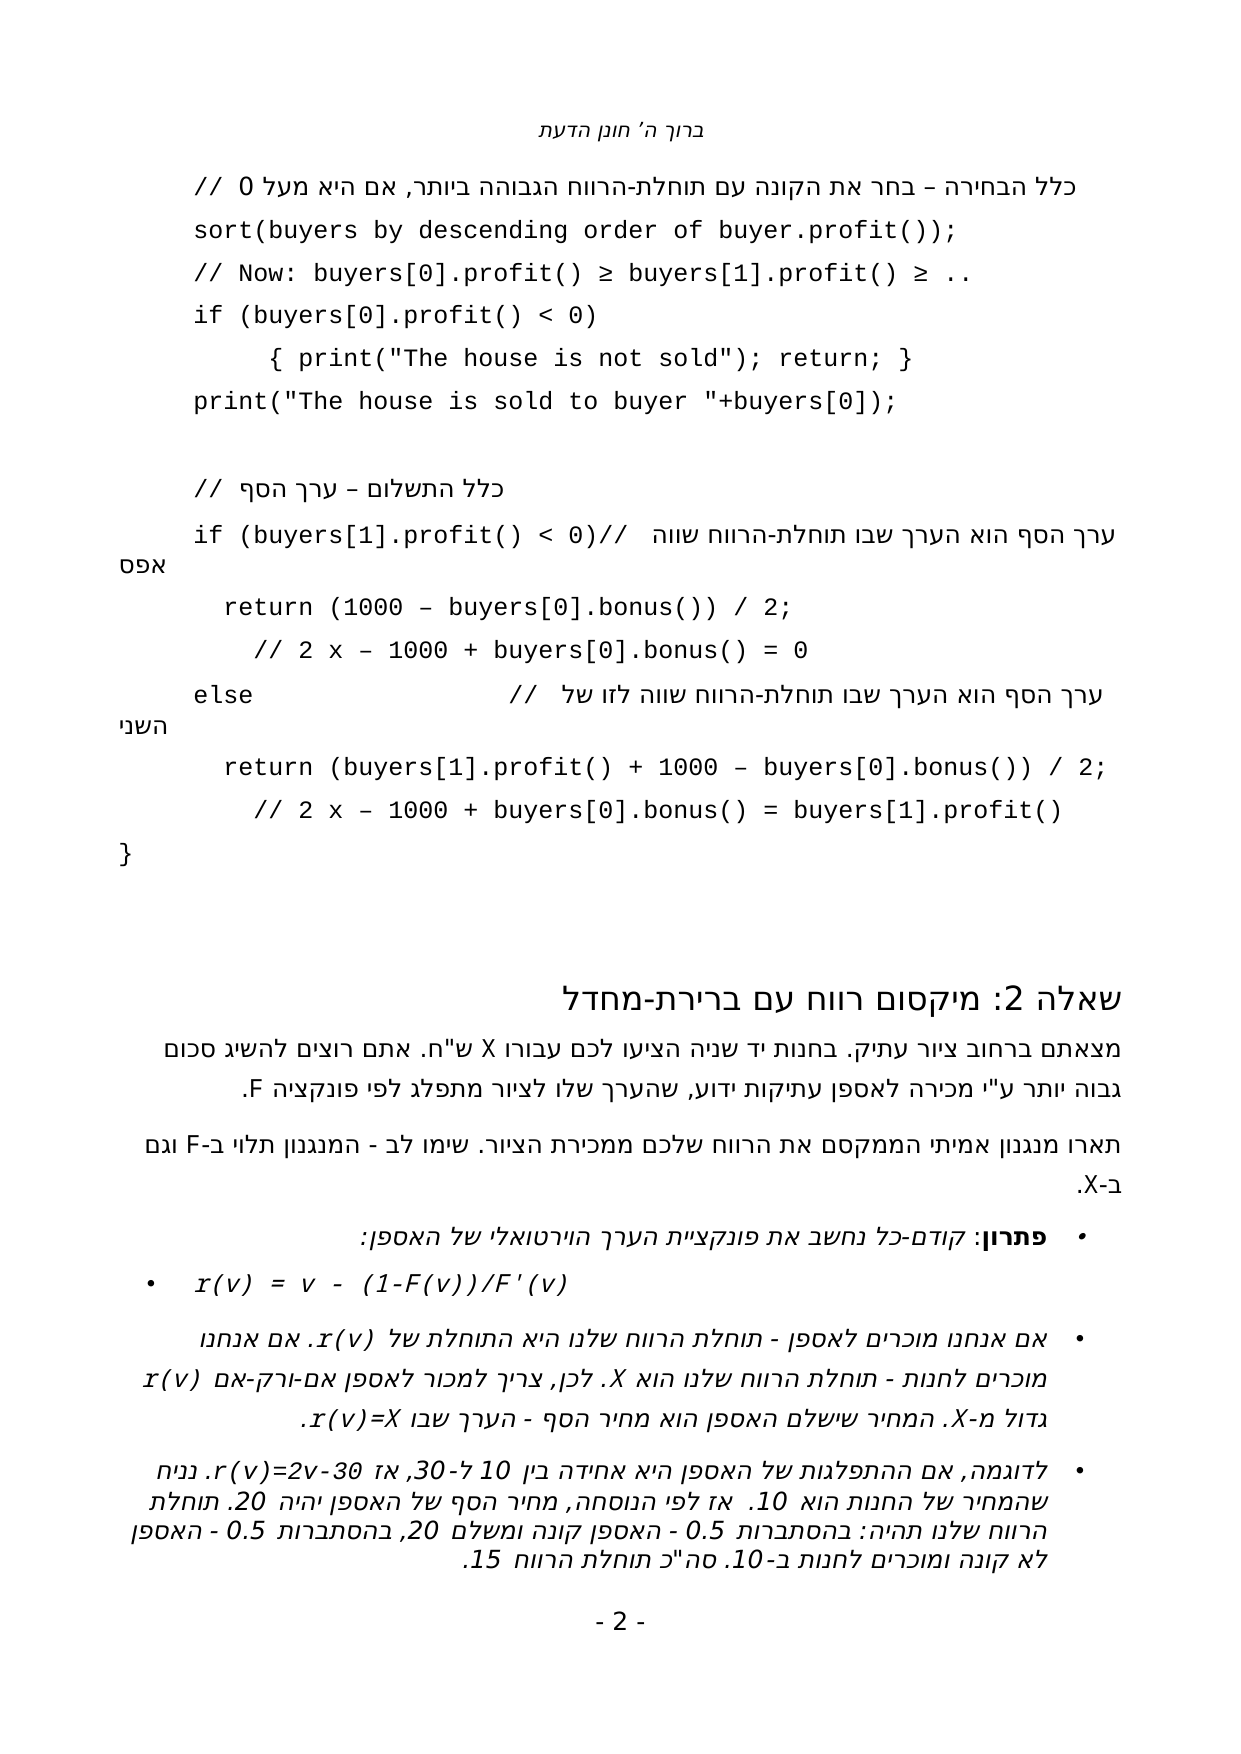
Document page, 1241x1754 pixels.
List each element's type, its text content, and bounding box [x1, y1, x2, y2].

text if (buyers[0].profit() < 0) [118, 303, 1122, 331]
subtitle שאלה 2: מיקסום רווח עם ברירת-מחדל [118, 980, 1122, 1019]
list לדוגמה, אם ההתפלגות של האספן היא אחידה בין 10 ל-30, אז r(v)=2v-30. נניח שהמחיר של החנות הוא 10. אז לפי הנוסחה, מחיר הסף של האספן יהיה 20. תוחלת הרווח שלנו תהיה: בהסתברות 0.5 - האספן קונה ומשלם 20, בהסתברות 0.5 - האספן לא קונה ומוכרים לחנות ב-10. סה"כ תוחלת הרווח 15. [118, 1456, 1084, 1574]
text return (buyers[1].profit() + 1000 – buyers[0].bonus()) / 2; [118, 755, 1122, 783]
text if (buyers[1].profit() < 0)// ערך הסף הוא הערך שבו תוחלת-הרווח שווה אפס [118, 520, 1122, 580]
text } [118, 841, 1122, 869]
text print("The house is sold to buyer "+buyers[0]); [118, 389, 1122, 417]
text תארו מנגנון אמיתי הממקסם את הרווח שלכם ממכירת הציור. שימו לב - המנגנון תלוי ב-F וגם ב-X. [118, 1126, 1122, 1200]
text // 2 x – 1000 + buyers[0].bonus() = buyers[1].profit() [118, 798, 1122, 826]
text { print("The house is not sold"); return; } [118, 346, 1122, 374]
text // כלל הבחירה – בחר את הקונה עם תוחלת-הרווח הגבוהה ביותר, אם היא מעל 0 [118, 172, 1122, 203]
text else // ערך הסף הוא הערך שבו תוחלת-הרווח שווה לזו של השני [118, 680, 1122, 740]
text sort(buyers by descending order of buyer.profit()); [118, 217, 1122, 246]
list פתרון: קודם-כל נחשב את פונקציית הערך הוירטואלי של האספן: [118, 1222, 1084, 1251]
list אם אנחנו מוכרים לאספן - תוחלת הרווח שלנו היא התוחלת של r(v). אם אנחנו מוכרים לחנות - תוחלת הרווח שלנו הוא X. לכן, צריך למכור לאספן אם-ורק-אם r(v) גדול מ-X. המחיר שישלם האספן הוא מחיר הסף - הערך שבו r(v)=X. [118, 1321, 1084, 1435]
text return (1000 – buyers[0].bonus()) / 2; [118, 594, 1122, 623]
text מצאתם ברחוב ציור עתיק. בחנות יד שניה הציעו לכם עבורו X ש"ח. אתם רוצים להשיג סכום גבוה יותר ע"י מכירה לאספן עתיקות ידוע, שהערך שלו לציור מתפלג לפי פונקציה F. [118, 1031, 1122, 1105]
text // Now: buyers[0].profit() ≥ buyers[1].profit() ≥ .. [118, 260, 1122, 288]
text // 2 x – 1000 + buyers[0].bonus() = 0 [118, 637, 1122, 666]
list r(v) = v - (1-F(v))/F'(v) [156, 1266, 1122, 1299]
text // כלל התשלום – ערך הסף [118, 475, 1122, 505]
